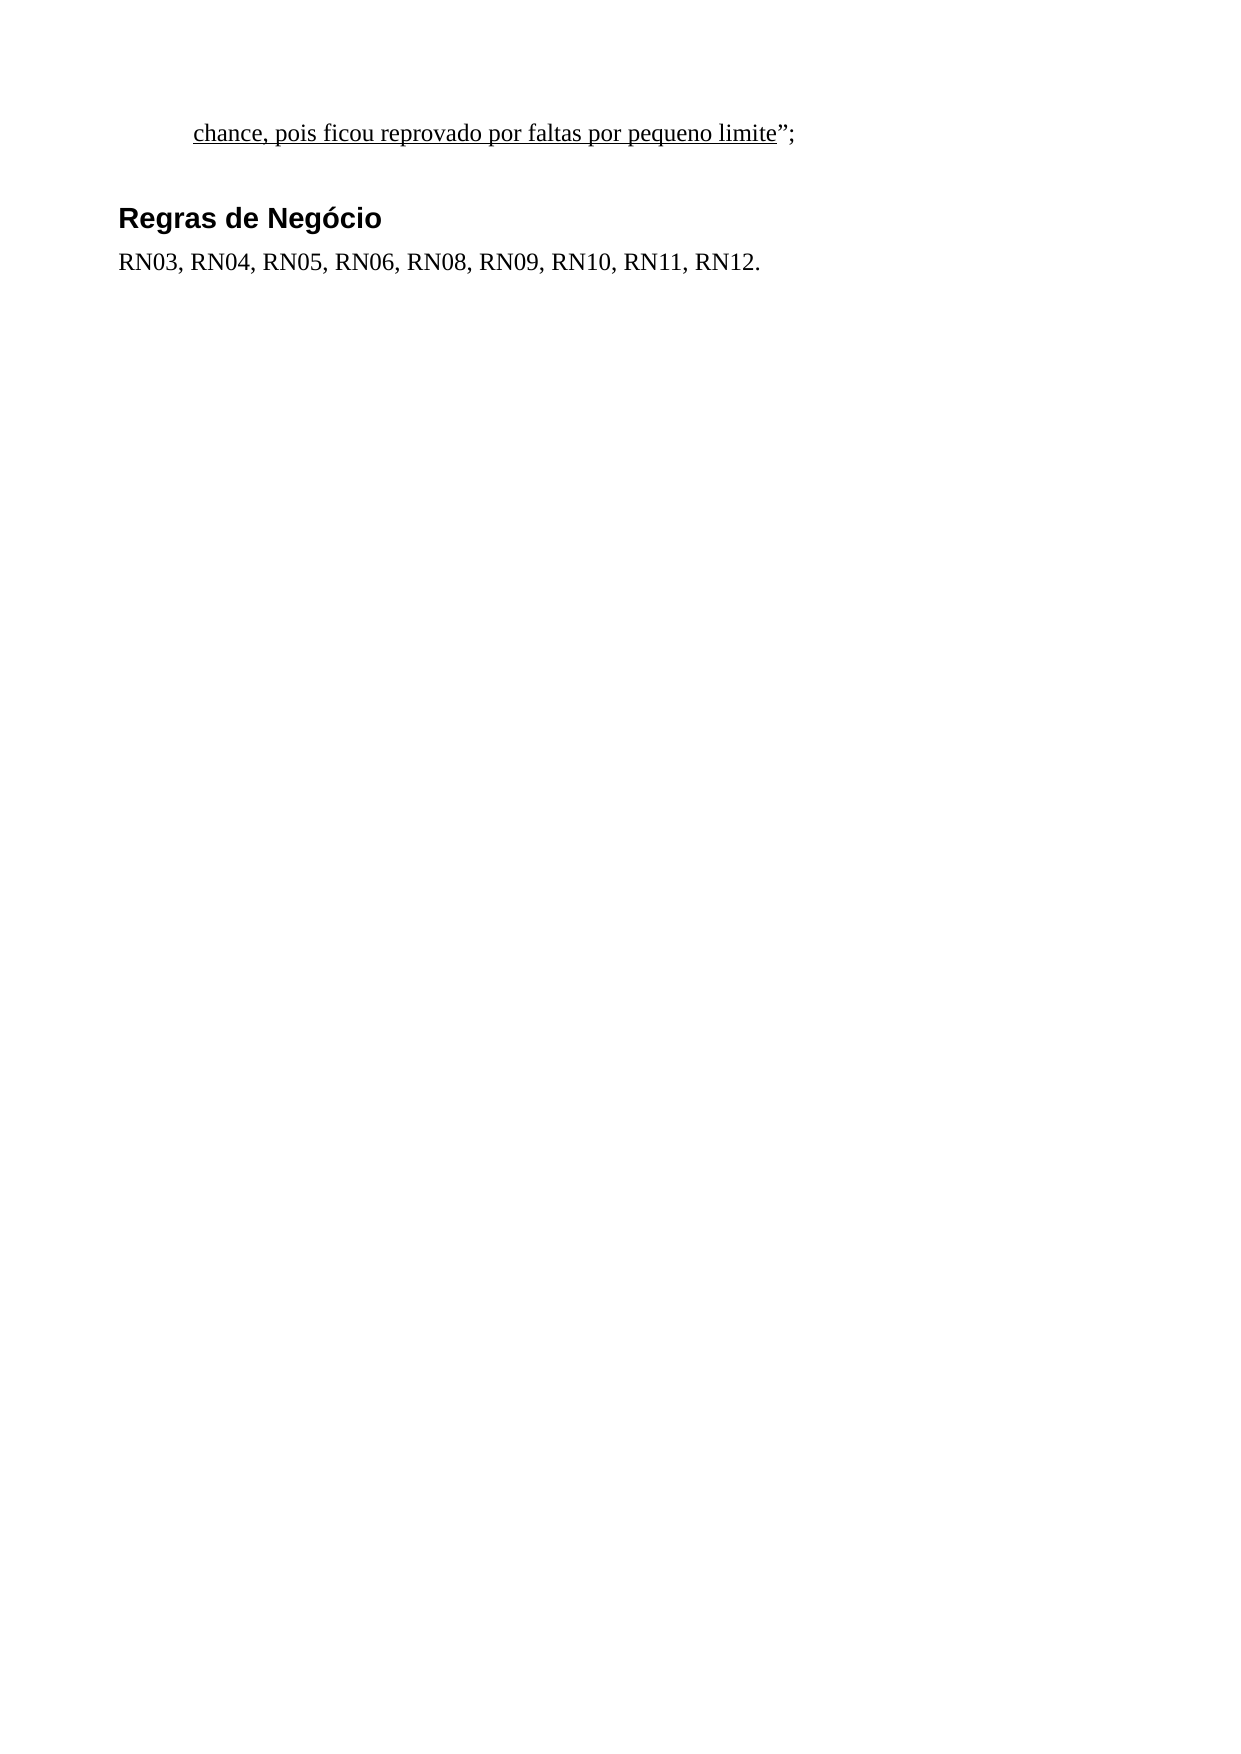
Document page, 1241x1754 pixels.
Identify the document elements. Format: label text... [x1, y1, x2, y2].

subtitle Regras de Negócio [118, 201, 1122, 234]
text RN03, RN04, RN05, RN06, RN08, RN09, RN10, RN11, RN12. [118, 247, 1122, 275]
list chance, pois ficou reprovado por faltas por pequeno limite”; [156, 118, 1122, 147]
